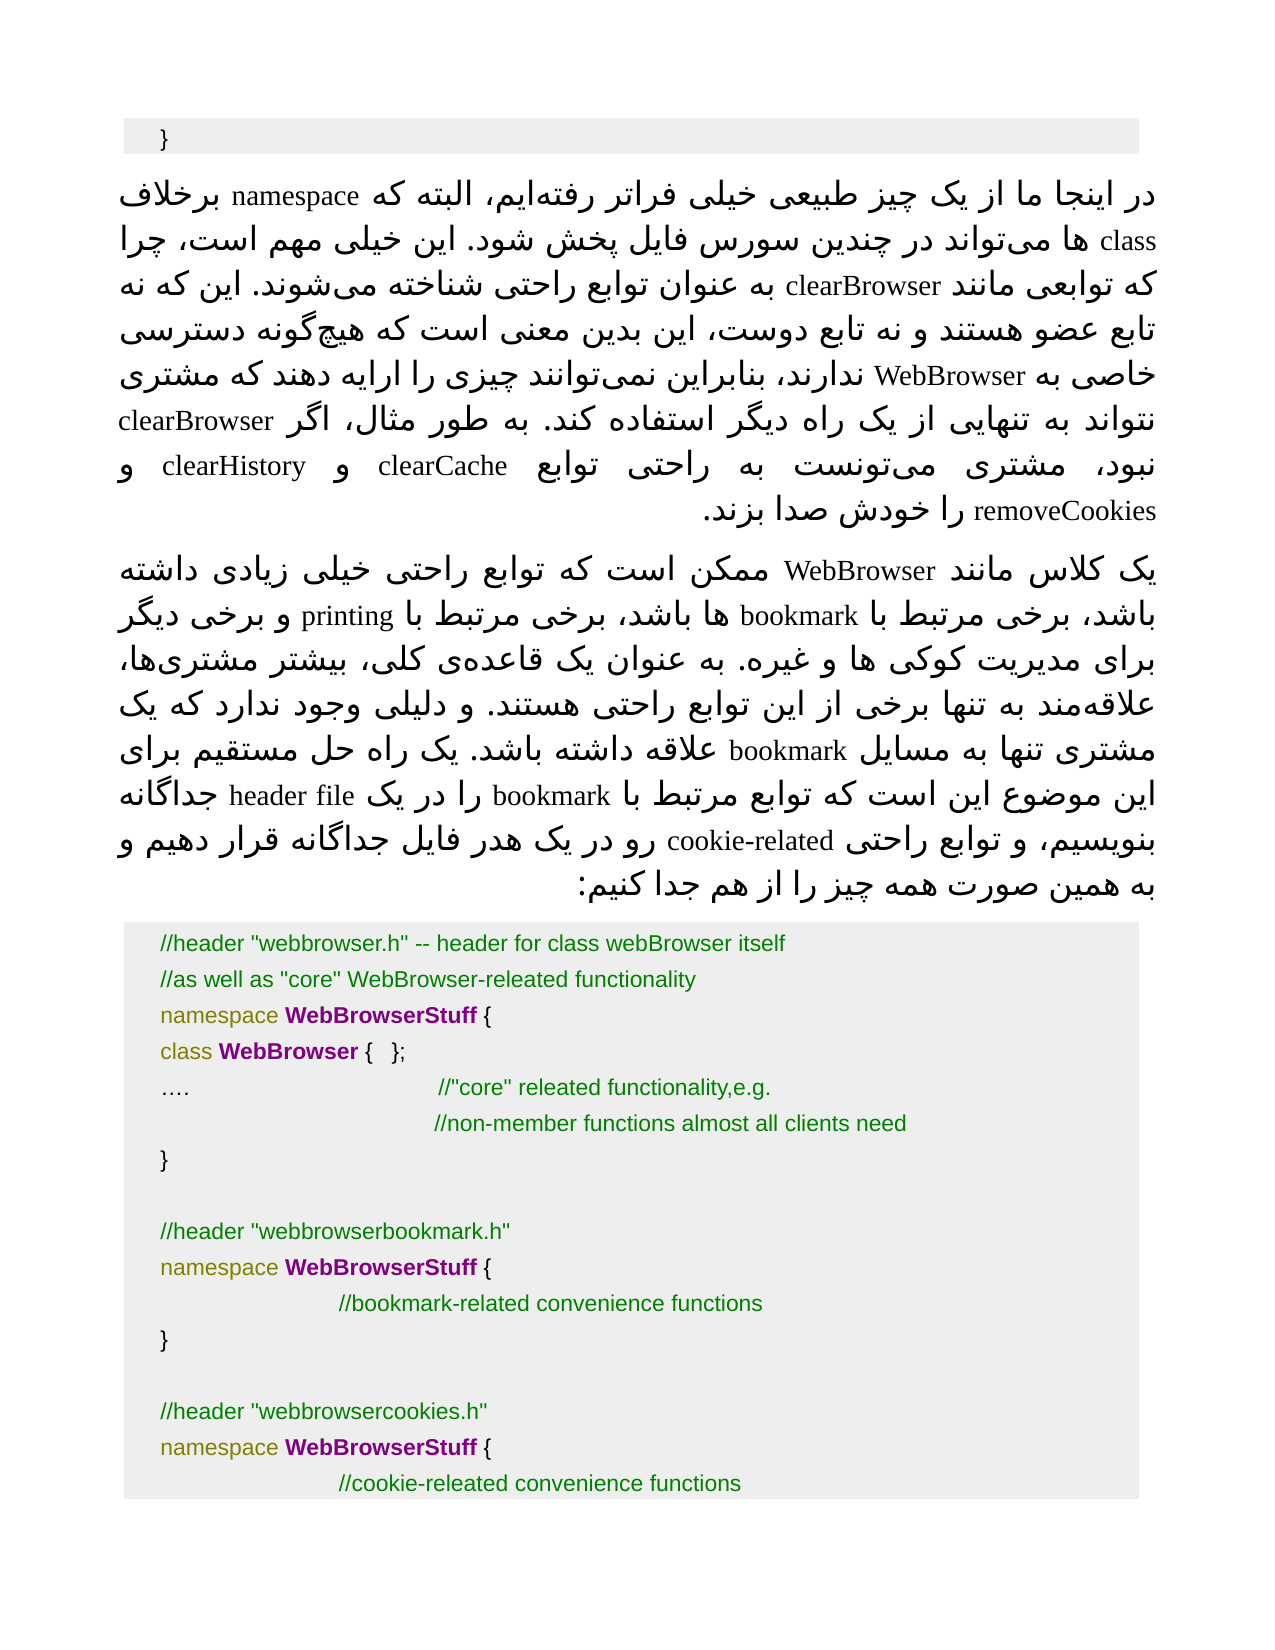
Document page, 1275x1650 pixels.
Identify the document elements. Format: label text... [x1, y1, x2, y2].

text namespace WebBrowserStuff { [124, 1247, 1139, 1283]
text //cookie-releated convenience functions [124, 1463, 1139, 1499]
text namespace WebBrowserStuff { [124, 994, 1139, 1030]
text } [124, 1138, 1139, 1174]
text } [124, 1319, 1139, 1355]
text } [124, 118, 1139, 154]
text class WebBrowser { }; [124, 1030, 1139, 1066]
text //header "webbrowserbookmark.h" [124, 1211, 1139, 1247]
text یک کلاس مانند WebBrowser ممکن است که توابع راحتی خیلی زیادی داشته باشد، برخی مرتبط با bookmark ها باشد، برخی مرتبط با printing و برخی دیگر برای مدیریت کوکی ها و غیره. به عنوان یک قاعده‌ی کلی، بیشتر مشتری‌ها، علاقه‌مند به تنها برخی از این توابع راحتی هستند. و دلیلی وجود ندارد که یک مشتری تنها به مسایل bookmark علاقه داشته باشد. یک راه حل مستقیم برای این موضوع این است که توابع مرتبط با bookmark را در یک header file جداگانه بنویسیم، و توابع راحتی cookie-related رو در یک هدر فایل جداگانه قرار دهیم و به همین صورت همه چیز را از هم جدا کنیم: [118, 544, 1157, 904]
text //header "webbrowser.h" -- header for class webBrowser itself [124, 922, 1139, 958]
text //non-member functions almost all clients need [124, 1102, 1139, 1138]
text namespace WebBrowserStuff { [124, 1427, 1139, 1463]
text در اینجا ما از یک چیز طبیعی خیلی فراتر رفته‌ایم، البته که namespace برخلاف class ها می‌تواند در چندین سورس فایل پخش شود. این خیلی مهم است، چرا که توابعی مانند clearBrowser به عنوان توابع راحتی شناخته می‌شوند. این که نه تابع عضو هستند و نه تابع دوست، این بدین معنی است که هیچ‌گونه دسترسی خاصی به WebBrowser ندارند، بنابراین نمی‌توانند چیزی را ارایه دهند که مشتری نتواند به تنهایی از یک راه دیگر استفاده کند. به طور مثال، اگر clearBrowser نبود، مشتری می‌تونست به راحتی توابع clearCache و clearHistory و removeCookies را خودش صدا بزند. [118, 169, 1157, 529]
text //bookmark-related convenience functions [124, 1283, 1139, 1319]
text //as well as "core" WebBrowser-releated functionality [124, 958, 1139, 994]
text //header "webbrowsercookies.h" [124, 1391, 1139, 1427]
text …. //"core" releated functionality,e.g. [124, 1066, 1139, 1102]
